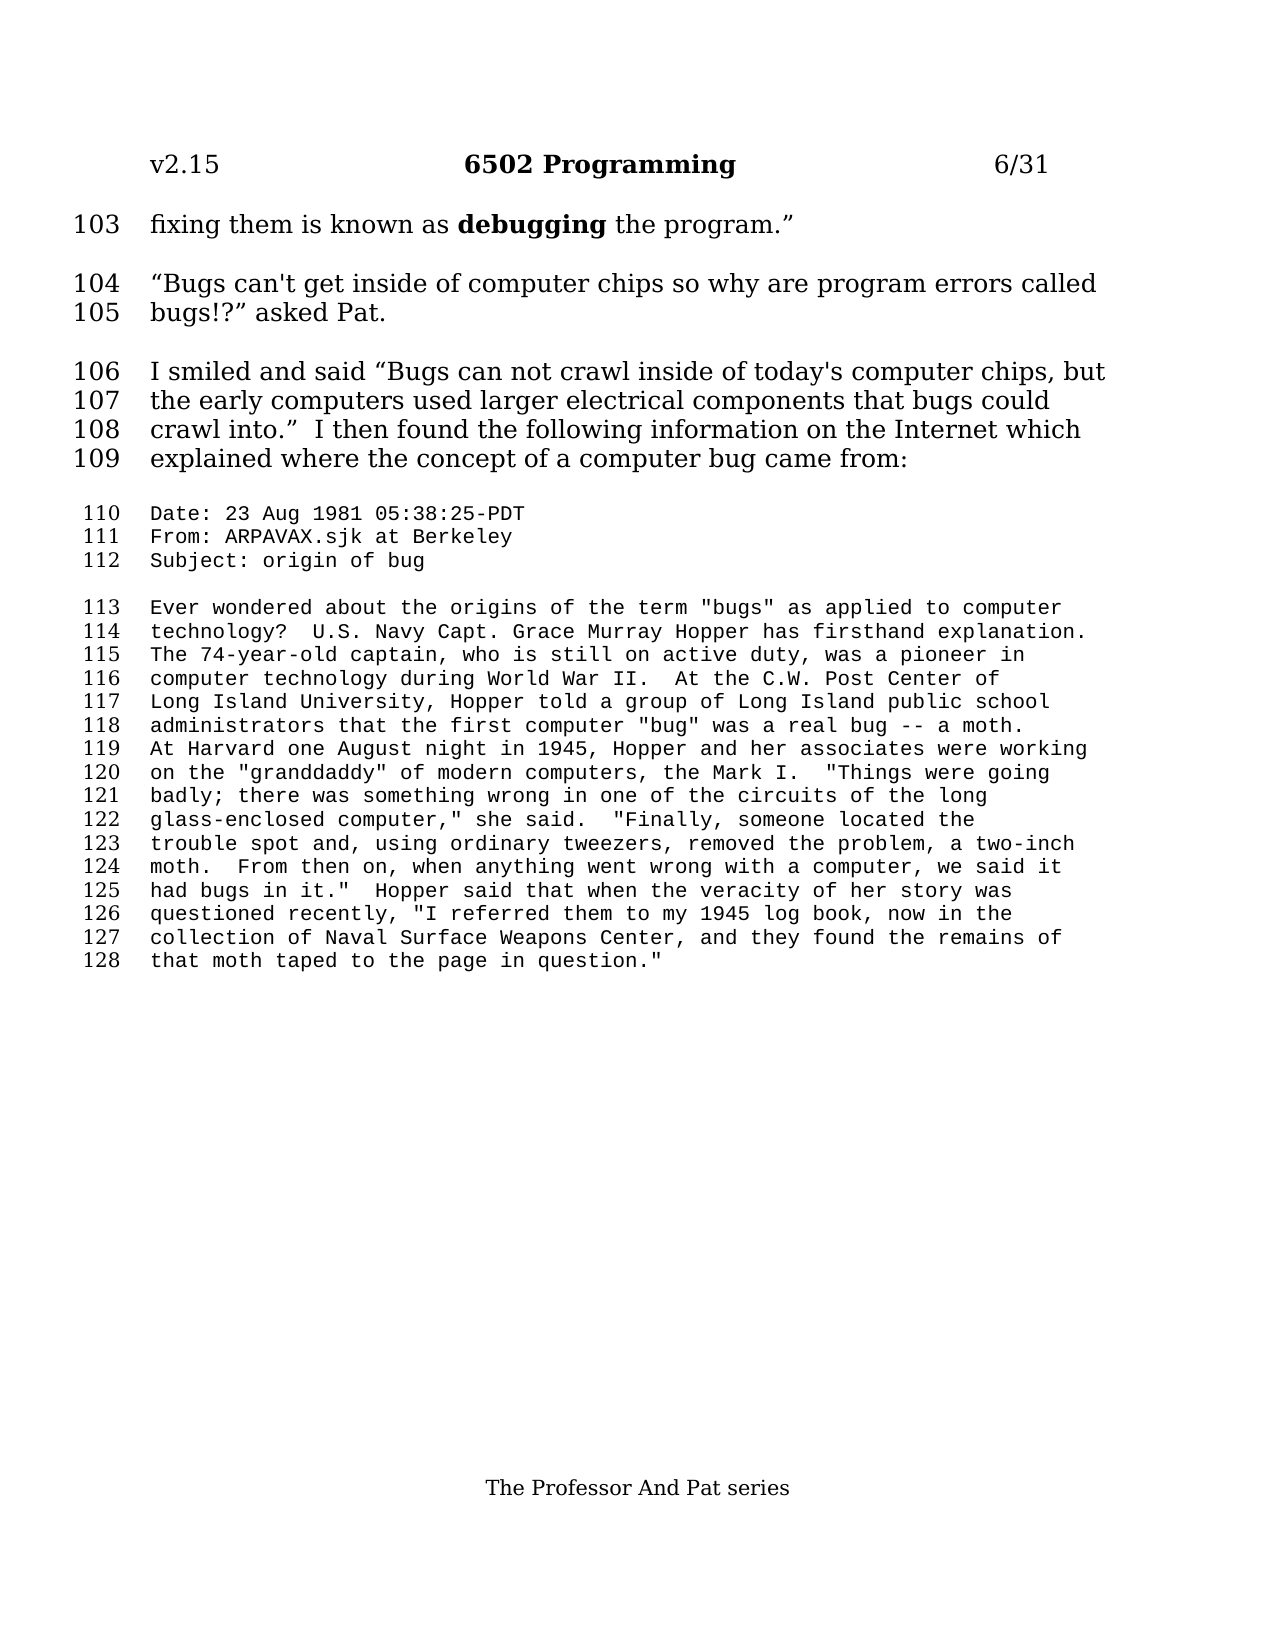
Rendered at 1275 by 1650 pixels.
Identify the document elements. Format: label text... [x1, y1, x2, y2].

text Long Island University, Hopper told a group of Long Island public school [150, 691, 1125, 715]
text badly; there was something wrong in one of the circuits of the long [150, 786, 1125, 809]
text on the "granddaddy" of modern computers, the Mark I. "Things were going [150, 762, 1125, 786]
text From: ARPAVAX.sjk at Berkeley [150, 527, 1125, 550]
text “Bugs can't get inside of computer chips so why are program errors called bugs!?” asked Pat. [150, 269, 1125, 327]
text questioned recently, "I referred them to my 1945 log book, now in the [150, 903, 1125, 927]
text administrators that the first computer "bug" was a real bug -- a moth. [150, 715, 1125, 738]
text glass-enclosed computer," she said. "Finally, someone located the [150, 809, 1125, 833]
text collection of Naval Surface Weapons Center, and they found the remains of [150, 927, 1125, 950]
text had bugs in it." Hopper said that when the veracity of her story was [150, 880, 1125, 903]
text Ever wondered about the origins of the term "bugs" as applied to computer technology? U.S. Navy Capt. Grace Murray Hopper has firsthand explanation. [150, 597, 1125, 644]
text Date: 23 Aug 1981 05:38:25-PDT [150, 503, 1125, 527]
text At Harvard one August night in 1945, Hopper and her associates were working [150, 738, 1125, 762]
text Subject: origin of bug [150, 550, 1125, 574]
text that moth taped to the page in question." [150, 950, 1125, 974]
text fixing them is known as debugging the program.” [150, 210, 1125, 239]
text moth. From then on, when anything went wrong with a computer, we said it [150, 856, 1125, 880]
text computer technology during World War II. At the C.W. Post Center of [150, 668, 1125, 691]
text The 74-year-old captain, who is still on active duty, was a pioneer in [150, 644, 1125, 668]
text I smiled and said “Bugs can not crawl inside of today's computer chips, but the early computers used larger electrical components that bugs could crawl into.” I then found the following information on the Internet which explained where the concept of a computer bug came from: [150, 357, 1125, 474]
text trouble spot and, using ordinary tweezers, removed the problem, a two-inch [150, 833, 1125, 856]
